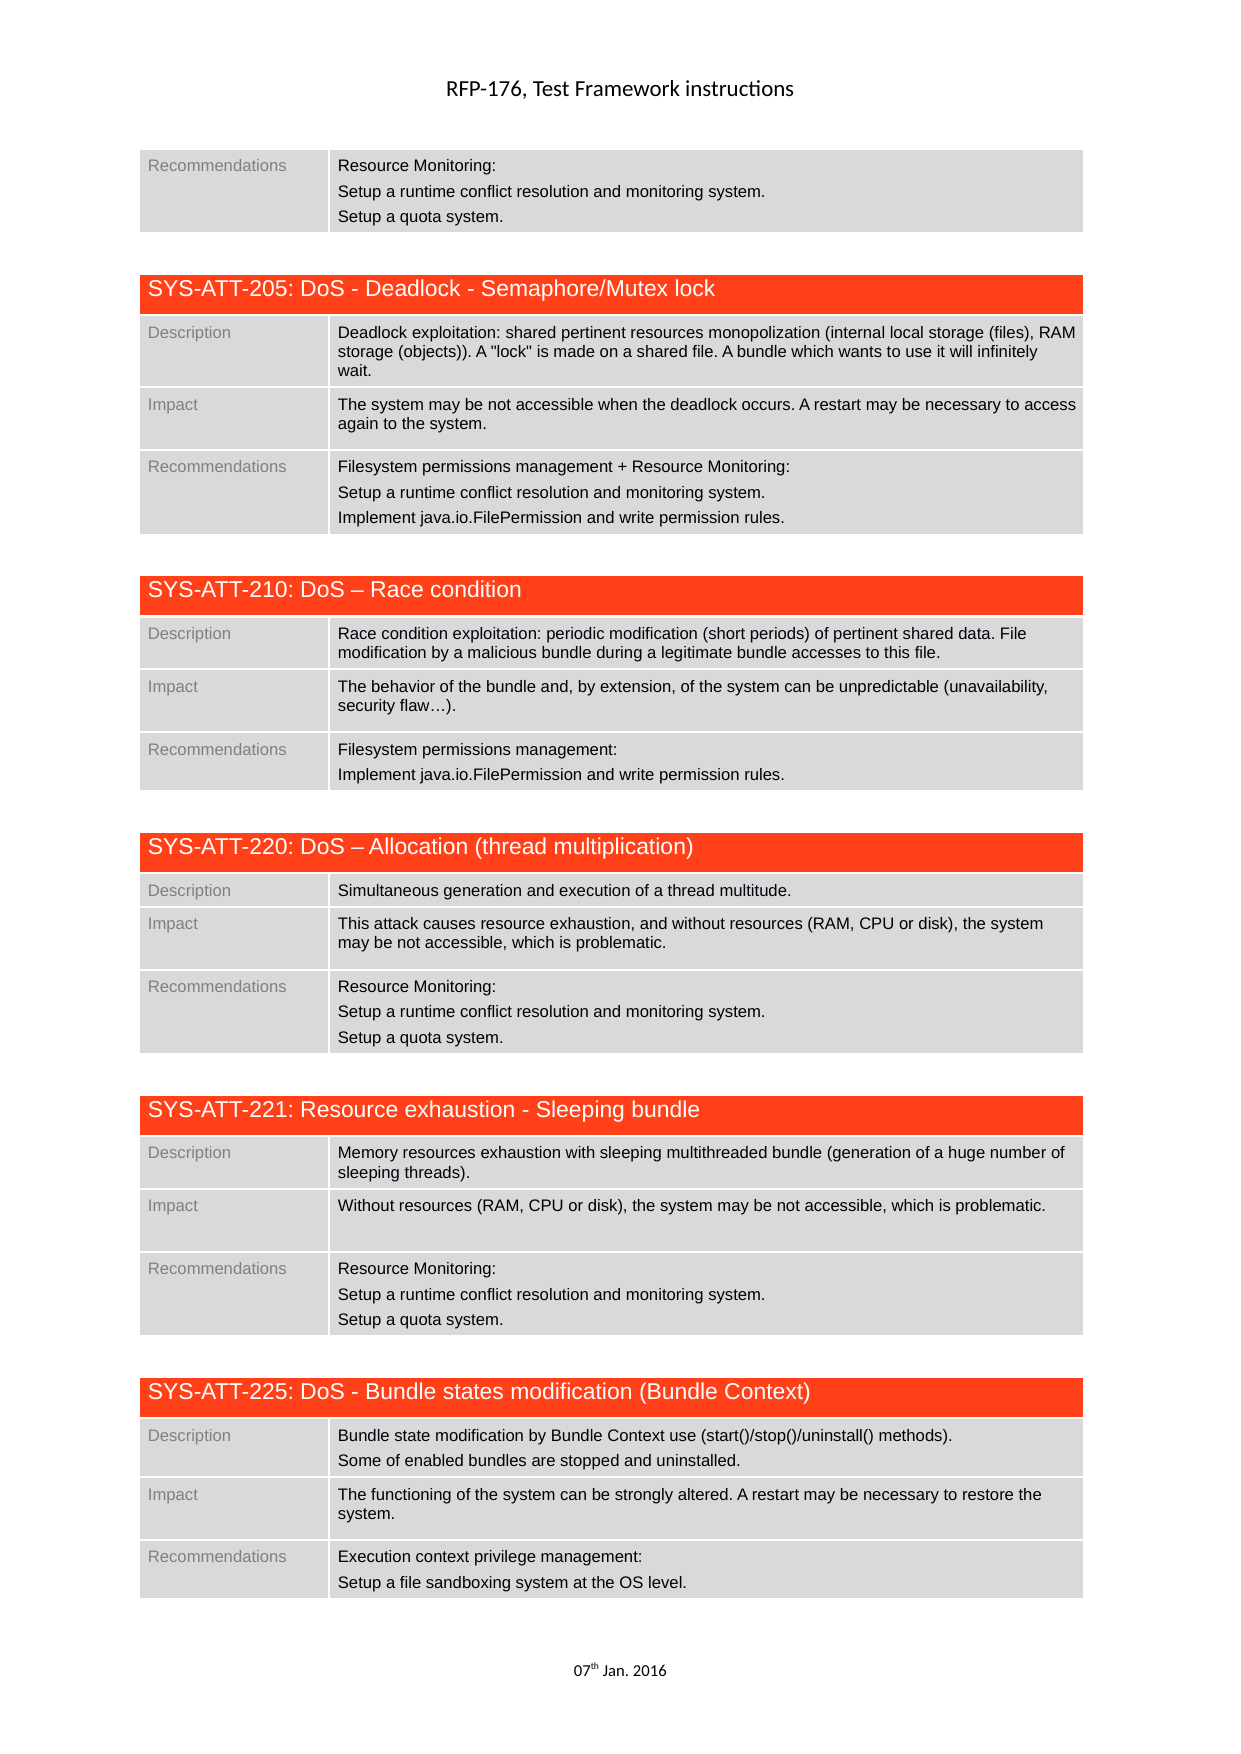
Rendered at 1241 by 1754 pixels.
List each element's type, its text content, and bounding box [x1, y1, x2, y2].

table_cell Resource Monitoring: Setup a runtime conflict resolution and monitoring system. Setup a quota system. [330, 1253, 1083, 1335]
table_cell The behavior of the bundle and, by extension, of the system can be unpredictable (unavailability, security flaw…). [330, 670, 1083, 731]
table_cell Memory resources exhaustion with sleeping multithreaded bundle (generation of a huge number of sleeping threads). [330, 1137, 1083, 1188]
table_cell Resource Monitoring: Setup a runtime conflict resolution and monitoring system. Setup a quota system. [330, 971, 1083, 1053]
table_cell Resource Monitoring: Setup a runtime conflict resolution and monitoring system. Setup a quota system. [330, 150, 1083, 232]
table_cell Recommendations [140, 971, 328, 1053]
table_cell Impact [140, 1190, 328, 1251]
table_cell Recommendations [140, 1541, 328, 1598]
table_cell Recommendations [140, 733, 328, 790]
table_cell Recommendations [140, 150, 328, 232]
table_cell The functioning of the system can be strongly altered. A restart may be necessary to restore the system. [330, 1478, 1083, 1539]
table_header SYS-ATT-210: DoS – Race condition [140, 576, 1083, 615]
table_cell Deadlock exploitation: shared pertinent resources monopolization (internal local storage (files), RAM storage (objects)). A "lock" is made on a shared file. A bundle which wants to use it will infinitely wait. [330, 316, 1083, 386]
table_cell Description [140, 618, 328, 668]
table_header SYS-ATT-221: Resource exhaustion - Sleeping bundle [140, 1096, 1083, 1135]
table_cell Without resources (RAM, CPU or disk), the system may be not accessible, which is problematic. [330, 1190, 1083, 1251]
table_cell Filesystem permissions management + Resource Monitoring: Setup a runtime conflict resolution and monitoring system. Implement java.io.FilePermission and write permission rules. [330, 451, 1083, 533]
table_cell Filesystem permissions management: Implement java.io.FilePermission and write permission rules. [330, 733, 1083, 790]
table_cell This attack causes resource exhaustion, and without resources (RAM, CPU or disk), the system may be not accessible, which is problematic. [330, 908, 1083, 968]
table_cell Impact [140, 670, 328, 731]
table_cell Description [140, 1137, 328, 1188]
table_cell Execution context privilege management: Setup a file sandboxing system at the OS level. [330, 1541, 1083, 1598]
table_cell Bundle state modification by Bundle Context use (start()/stop()/uninstall() methods). Some of enabled bundles are stopped and uninstalled. [330, 1419, 1083, 1476]
table_cell Description [140, 1419, 328, 1476]
table_cell The system may be not accessible when the deadlock occurs. A restart may be necessary to access again to the system. [330, 388, 1083, 449]
table_cell Description [140, 316, 328, 386]
table_header SYS-ATT-205: DoS - Deadlock - Semaphore/Mutex lock [140, 275, 1083, 314]
table_cell Recommendations [140, 451, 328, 533]
table_cell Impact [140, 1478, 328, 1539]
table_cell Simultaneous generation and execution of a thread multitude. [330, 874, 1083, 906]
table_header SYS-ATT-220: DoS – Allocation (thread multiplication) [140, 833, 1083, 872]
table_header SYS-ATT-225: DoS - Bundle states modification (Bundle Context) [140, 1378, 1083, 1417]
table_cell Recommendations [140, 1253, 328, 1335]
table_cell Description [140, 874, 328, 906]
table_cell Impact [140, 388, 328, 449]
table_cell Race condition exploitation: periodic modification (short periods) of pertinent shared data. File modification by a malicious bundle during a legitimate bundle accesses to this file. [330, 618, 1083, 668]
table_cell Impact [140, 908, 328, 968]
